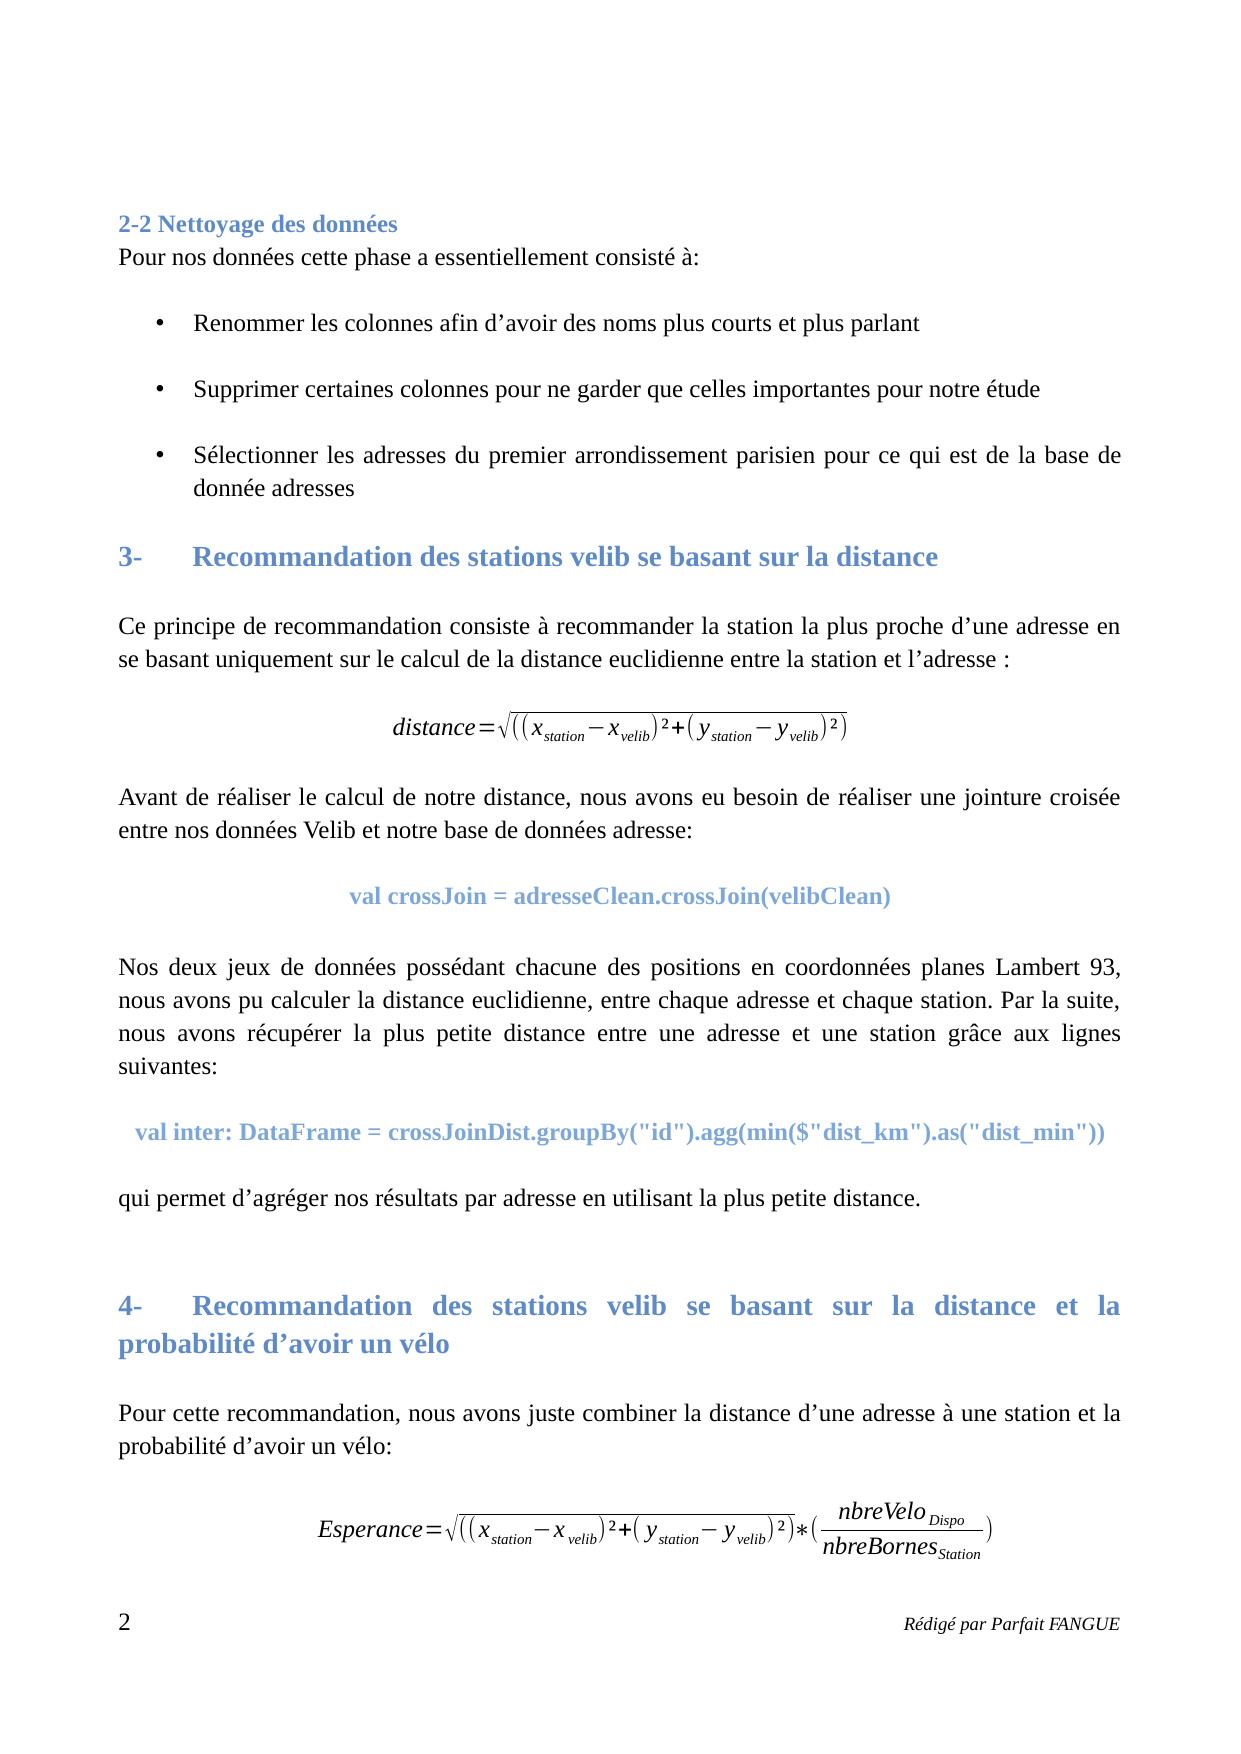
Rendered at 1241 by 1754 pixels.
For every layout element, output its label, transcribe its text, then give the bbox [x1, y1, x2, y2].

text Ce principe de recommandation consiste à recommander la station la plus proche d’une adresse en se basant uniquement sur le calcul de la distance euclidienne entre la station et l’adresse : [118, 611, 1122, 673]
text 4- Recommandation des stations velib se basant sur la distance et la probabilité d’avoir un vélo [118, 1288, 1122, 1360]
list Renommer les colonnes afin d’avoir des noms plus courts et plus parlant [156, 308, 1122, 337]
text qui permet d’agréger nos résultats par adresse en utilisant la plus petite distance. [118, 1183, 1122, 1212]
list Sélectionner les adresses du premier arrondissement parisien pour ce qui est de la base de donnée adresses [156, 441, 1122, 502]
list Supprimer certaines colonnes pour ne garder que celles importantes pour notre étude [156, 374, 1122, 403]
text Pour cette recommandation, nous avons juste combiner la distance d’une adresse à une station et la probabilité d’avoir un vélo: [118, 1398, 1122, 1460]
text val crossJoin = adresseClean.crossJoin(velibClean) [118, 881, 1122, 909]
text Avant de réaliser le calcul de notre distance, nous avons eu besoin de réaliser une jointure croisée entre nos données Velib et notre base de données adresse: [118, 782, 1122, 843]
text 3- Recommandation des stations velib se basant sur la distance [118, 539, 1122, 573]
text 2-2 Nettoyage des données [118, 209, 1122, 238]
text Nos deux jeux de données possédant chacune des positions en coordonnées planes Lambert 93, nous avons pu calculer la distance euclidienne, entre chaque adresse et chaque station. Par la suite, nous avons récupérer la plus petite distance entre une adresse et une station grâce aux lignes suivantes: [118, 952, 1122, 1080]
text Pour nos données cette phase a essentiellement consisté à: [118, 242, 1122, 271]
text val inter: DataFrame = crossJoinDist.groupBy("id").agg(min($"dist_km").as("dist_min")) [118, 1117, 1122, 1146]
